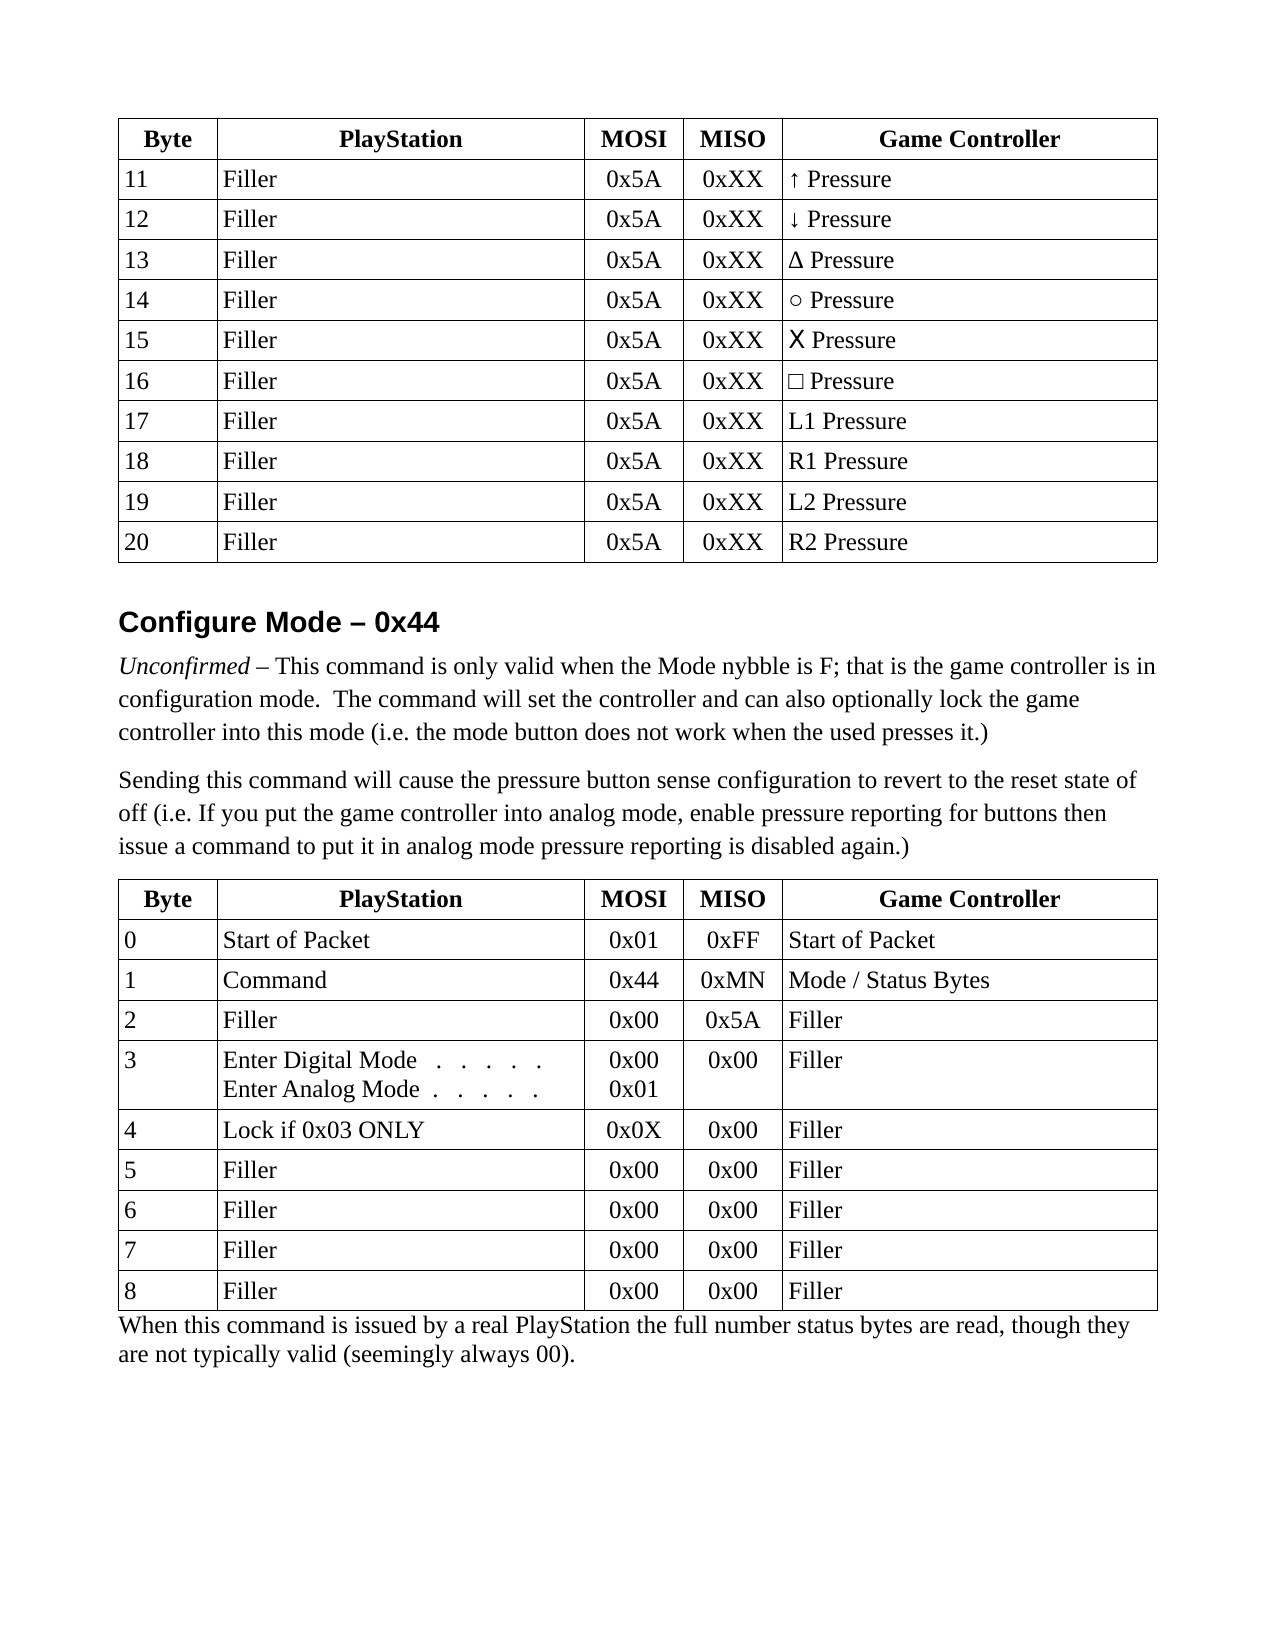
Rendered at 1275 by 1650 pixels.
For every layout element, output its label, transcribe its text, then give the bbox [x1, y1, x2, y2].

table_cell Lock if 0x03 ONLY [218, 1110, 584, 1149]
table_cell 4 [119, 1110, 217, 1149]
table_cell 0x00 [684, 1110, 782, 1149]
table_cell Filler [218, 401, 584, 441]
table_cell 0x5A [684, 1001, 782, 1040]
table_cell 15 [119, 321, 217, 360]
table_cell 0xXX [684, 401, 782, 441]
table_cell 20 [119, 522, 217, 562]
table_cell 0x5A [585, 160, 683, 199]
table_cell Filler [218, 1150, 584, 1189]
table_header MOSI [585, 119, 683, 158]
table_cell 0xXX [684, 522, 782, 562]
table_cell X Pressure [783, 321, 1157, 360]
table_cell 0x5A [585, 280, 683, 320]
table_cell R2 Pressure [783, 522, 1157, 562]
table_cell 0x00 [585, 1191, 683, 1230]
table_cell 0x5A [585, 321, 683, 360]
table_cell Filler [783, 1001, 1157, 1040]
table_cell 0x00 [684, 1231, 782, 1270]
table_cell 0xXX [684, 160, 782, 199]
table_cell 0x5A [585, 200, 683, 239]
table_cell 0x5A [585, 240, 683, 279]
table_cell Enter Digital Mode . . . . . Enter Analog Mode . . . . . [218, 1041, 584, 1109]
table_cell 0x5A [585, 482, 683, 521]
table_cell 8 [119, 1271, 217, 1310]
table_cell 0xXX [684, 240, 782, 279]
table_header MOSI [585, 880, 683, 919]
table_cell 0xXX [684, 321, 782, 360]
table_cell Mode / Status Bytes [783, 960, 1157, 999]
table_cell Command [218, 960, 584, 999]
table_cell 18 [119, 442, 217, 481]
table_cell 12 [119, 200, 217, 239]
table_cell ↑ Pressure [783, 160, 1157, 199]
table_header Byte [119, 119, 217, 158]
table_cell Filler [218, 522, 584, 562]
table_cell 0xMN [684, 960, 782, 999]
table_header PlayStation [218, 119, 584, 158]
table_cell 1 [119, 960, 217, 999]
table_cell 0x00 [684, 1150, 782, 1189]
table_cell Filler [218, 280, 584, 320]
table_cell 0x44 [585, 960, 683, 999]
table_cell Filler [218, 1231, 584, 1270]
table_cell Filler [218, 321, 584, 360]
table_cell 0x00 [585, 1231, 683, 1270]
table_cell 0x00 0x01 [585, 1041, 683, 1109]
table_cell 0xXX [684, 280, 782, 320]
table_cell Filler [218, 1191, 584, 1230]
table_cell 0xXX [684, 200, 782, 239]
table_cell Filler [218, 361, 584, 400]
table_cell 0x00 [585, 1271, 683, 1310]
table_cell Start of Packet [218, 920, 584, 959]
table_cell 5 [119, 1150, 217, 1189]
table_cell 0xFF [684, 920, 782, 959]
table_cell 3 [119, 1041, 217, 1109]
table_cell Filler [218, 442, 584, 481]
table_cell Filler [218, 1271, 584, 1310]
table_header MISO [684, 880, 782, 919]
table_cell 0x5A [585, 442, 683, 481]
table_cell 0x00 [684, 1041, 782, 1109]
table_cell Filler [783, 1110, 1157, 1149]
table_cell 11 [119, 160, 217, 199]
table_header Game Controller [783, 880, 1157, 919]
table_cell 7 [119, 1231, 217, 1270]
table_cell L1 Pressure [783, 401, 1157, 441]
table_cell 0xXX [684, 482, 782, 521]
text Unconfirmed – This command is only valid when the Mode nybble is F; that is the game controller is in configuration mode. The command will set the controller and can also optionally lock the game controller into this mode (i.e. the mode button does not work when the used presses it.) [118, 651, 1157, 746]
table_cell Filler [218, 482, 584, 521]
table_cell 0x5A [585, 361, 683, 400]
table_header MISO [684, 119, 782, 158]
table_cell 2 [119, 1001, 217, 1040]
table_cell Filler [783, 1150, 1157, 1189]
table_cell Filler [783, 1231, 1157, 1270]
table_cell 13 [119, 240, 217, 279]
table_cell 0x00 [684, 1191, 782, 1230]
text When this command is issued by a real PlayStation the full number status bytes are read, though they are not typically valid (seemingly always 00). [118, 1311, 1157, 1368]
table_cell ○ Pressure [783, 280, 1157, 320]
table_cell 0xXX [684, 361, 782, 400]
text Sending this command will cause the pressure button sense configuration to revert to the reset state of off (i.e. If you put the game controller into analog mode, enable pressure reporting for buttons then issue a command to put it in analog mode pressure reporting is disabled again.) [118, 765, 1157, 860]
table_cell L2 Pressure [783, 482, 1157, 521]
subtitle Configure Mode – 0x44 [118, 605, 1157, 639]
table_cell Start of Packet [783, 920, 1157, 959]
table_header Game Controller [783, 119, 1157, 158]
table_cell Filler [218, 160, 584, 199]
table_cell 0x00 [684, 1271, 782, 1310]
table_header Byte [119, 880, 217, 919]
table_cell Filler [783, 1041, 1157, 1109]
table_cell 17 [119, 401, 217, 441]
table_cell 16 [119, 361, 217, 400]
table_cell 0x5A [585, 401, 683, 441]
table_cell Filler [218, 240, 584, 279]
table_cell 0 [119, 920, 217, 959]
table_cell Filler [218, 1001, 584, 1040]
table_cell R1 Pressure [783, 442, 1157, 481]
table_cell 6 [119, 1191, 217, 1230]
table_cell 0x5A [585, 522, 683, 562]
table_cell 19 [119, 482, 217, 521]
table_cell 0x01 [585, 920, 683, 959]
table_cell 14 [119, 280, 217, 320]
table_cell Filler [218, 200, 584, 239]
table_cell 0x0X [585, 1110, 683, 1149]
table_cell ∆ Pressure [783, 240, 1157, 279]
table_cell □ Pressure [783, 361, 1157, 400]
table_cell Filler [783, 1271, 1157, 1310]
table_cell Filler [783, 1191, 1157, 1230]
table_cell ↓ Pressure [783, 200, 1157, 239]
table_cell 0x00 [585, 1001, 683, 1040]
table_cell 0xXX [684, 442, 782, 481]
table_header PlayStation [218, 880, 584, 919]
table_cell 0x00 [585, 1150, 683, 1189]
